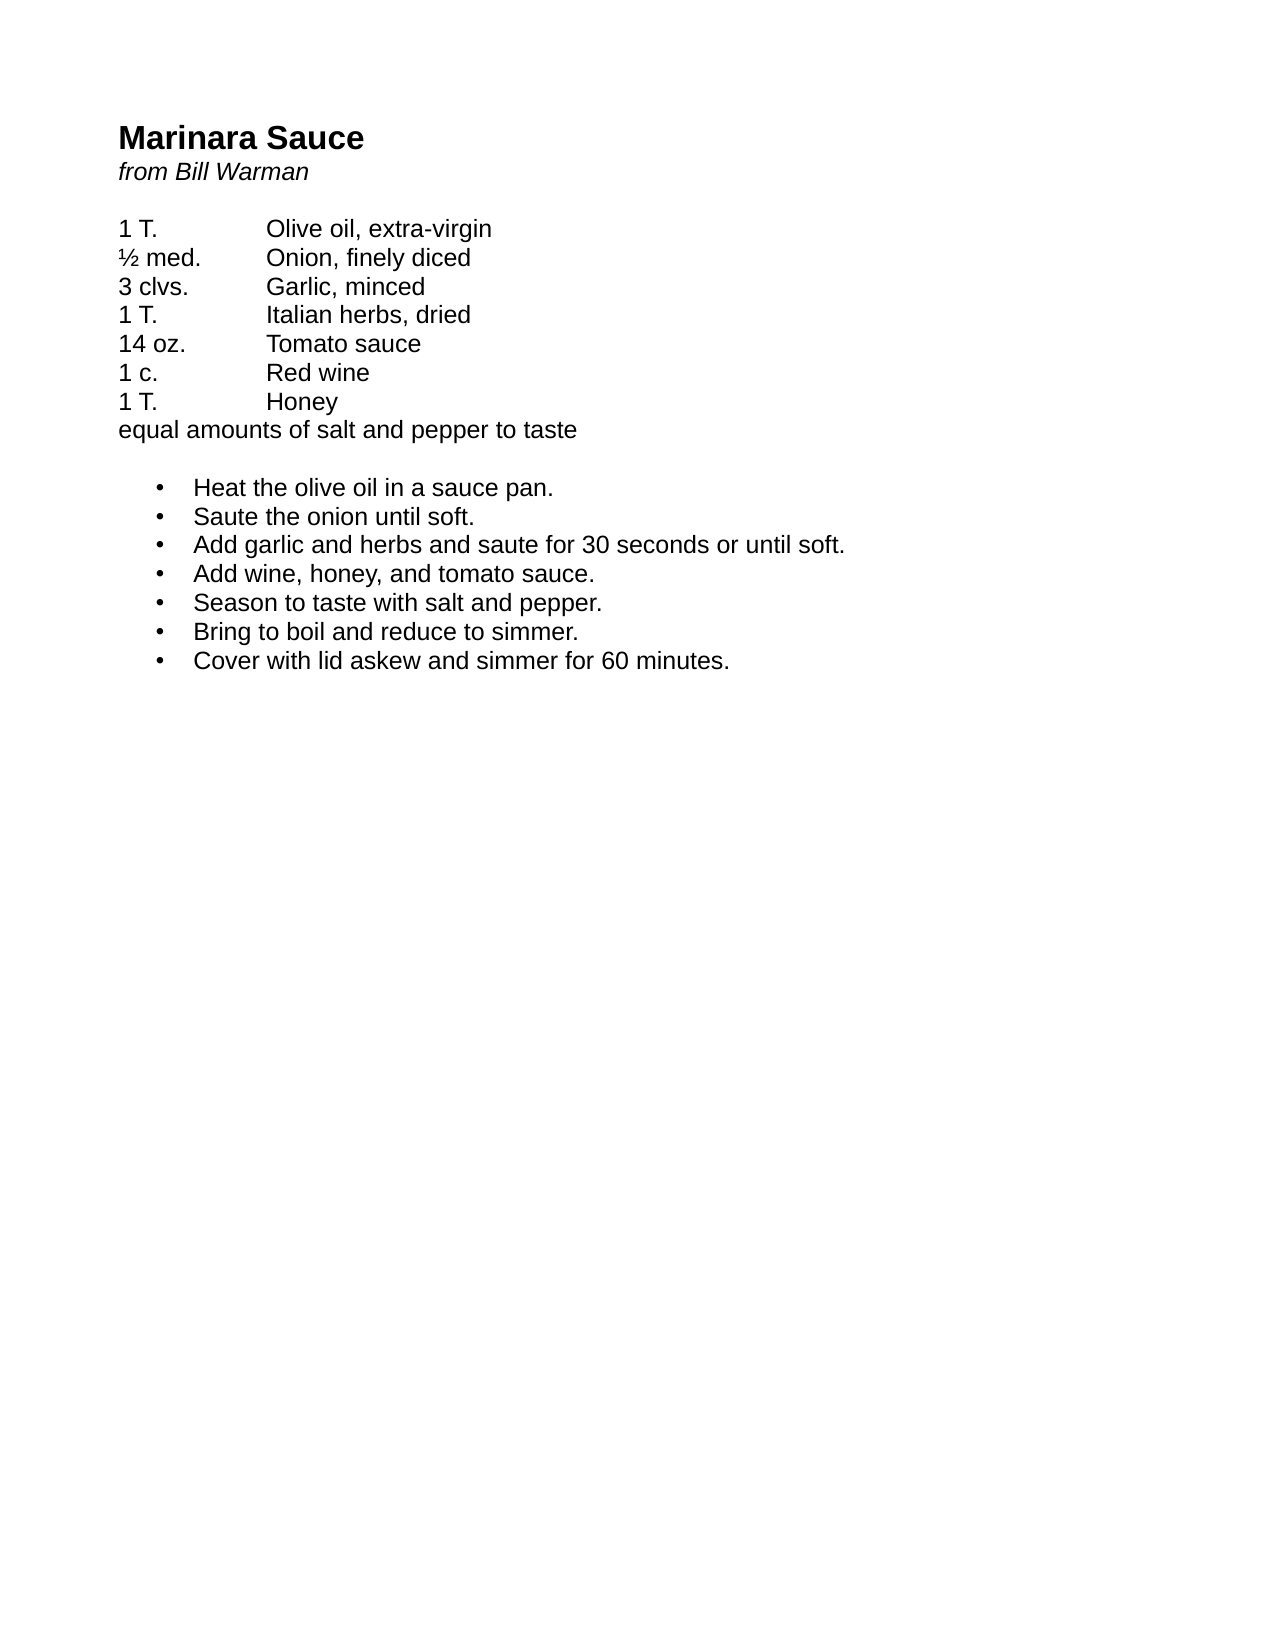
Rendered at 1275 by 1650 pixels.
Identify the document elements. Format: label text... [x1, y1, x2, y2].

list Season to taste with salt and pepper. [156, 588, 1157, 617]
text 14 oz. Tomato sauce [118, 329, 1157, 358]
list Bring to boil and reduce to simmer. [156, 617, 1157, 646]
text 3 clvs. Garlic, minced [118, 272, 1157, 300]
text from Bill Warman [118, 157, 1157, 185]
list Saute the onion until soft. [156, 502, 1157, 531]
list Add wine, honey, and tomato sauce. [156, 559, 1157, 588]
text 1 T. Olive oil, extra-virgin [118, 214, 1157, 243]
text 1 T. Italian herbs, dried [118, 300, 1157, 329]
text Marinara Sauce [118, 118, 1157, 157]
text 1 c. Red wine [118, 358, 1157, 387]
list Cover with lid askew and simmer for 60 minutes. [156, 646, 1157, 675]
text 1 T. Honey [118, 387, 1157, 415]
text equal amounts of salt and pepper to taste [118, 415, 1157, 444]
list Heat the olive oil in a sauce pan. [156, 473, 1157, 502]
list Add garlic and herbs and saute for 30 seconds or until soft. [156, 531, 1157, 559]
text ½ med. Onion, finely diced [118, 243, 1157, 272]
